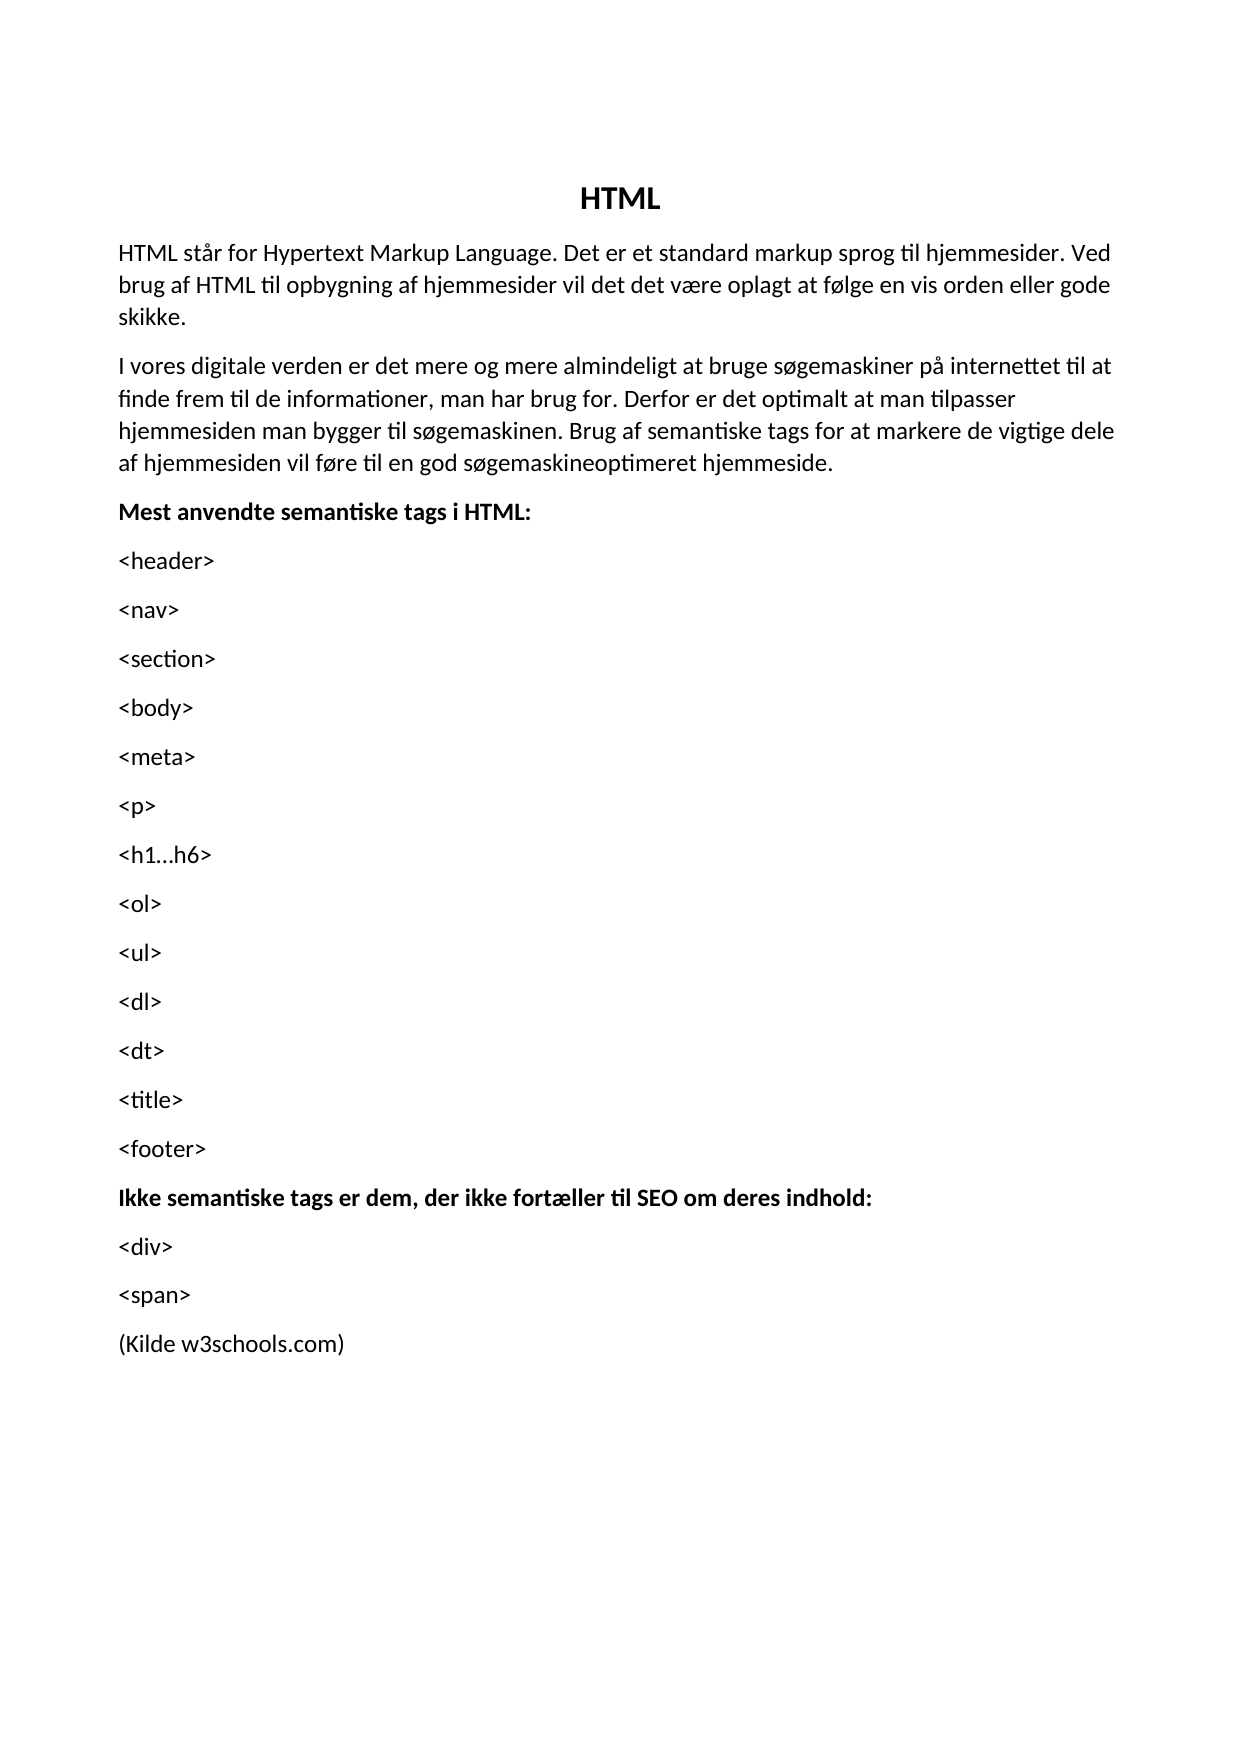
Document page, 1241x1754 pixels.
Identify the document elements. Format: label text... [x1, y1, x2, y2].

text <div> [118, 1231, 1122, 1261]
text <dl> [118, 986, 1122, 1016]
text (Kilde w3schools.com) [118, 1329, 1122, 1359]
text <dt> [118, 1035, 1122, 1065]
text <ol> [118, 888, 1122, 918]
text <header> [118, 545, 1122, 576]
text <title> [118, 1084, 1122, 1114]
text <meta> [118, 741, 1122, 772]
text I vores digitale verden er det mere og mere almindeligt at bruge søgemaskiner på internettet til at finde frem til de informationer, man har brug for. Derfor er det optimalt at man tilpasser hjemmesiden man bygger til søgemaskinen. Brug af semantiske tags for at markere de vigtige dele af hjemmesiden vil føre til en god søgemaskineoptimeret hjemmeside. [118, 351, 1122, 478]
text <body> [118, 692, 1122, 723]
text HTML [118, 177, 1122, 218]
text <nav> [118, 594, 1122, 625]
text <section> [118, 643, 1122, 674]
text <footer> [118, 1133, 1122, 1163]
text <h1…h6> [118, 839, 1122, 869]
text <p> [118, 790, 1122, 821]
text <ul> [118, 937, 1122, 967]
text Ikke semantiske tags er dem, der ikke fortæller til SEO om deres indhold: [118, 1182, 1122, 1212]
text <span> [118, 1280, 1122, 1310]
text Mest anvendte semantiske tags i HTML: [118, 496, 1122, 527]
text HTML står for Hypertext Markup Language. Det er et standard markup sprog til hjemmesider. Ved brug af HTML til opbygning af hjemmesider vil det det være oplagt at følge en vis orden eller gode skikke. [118, 237, 1122, 332]
